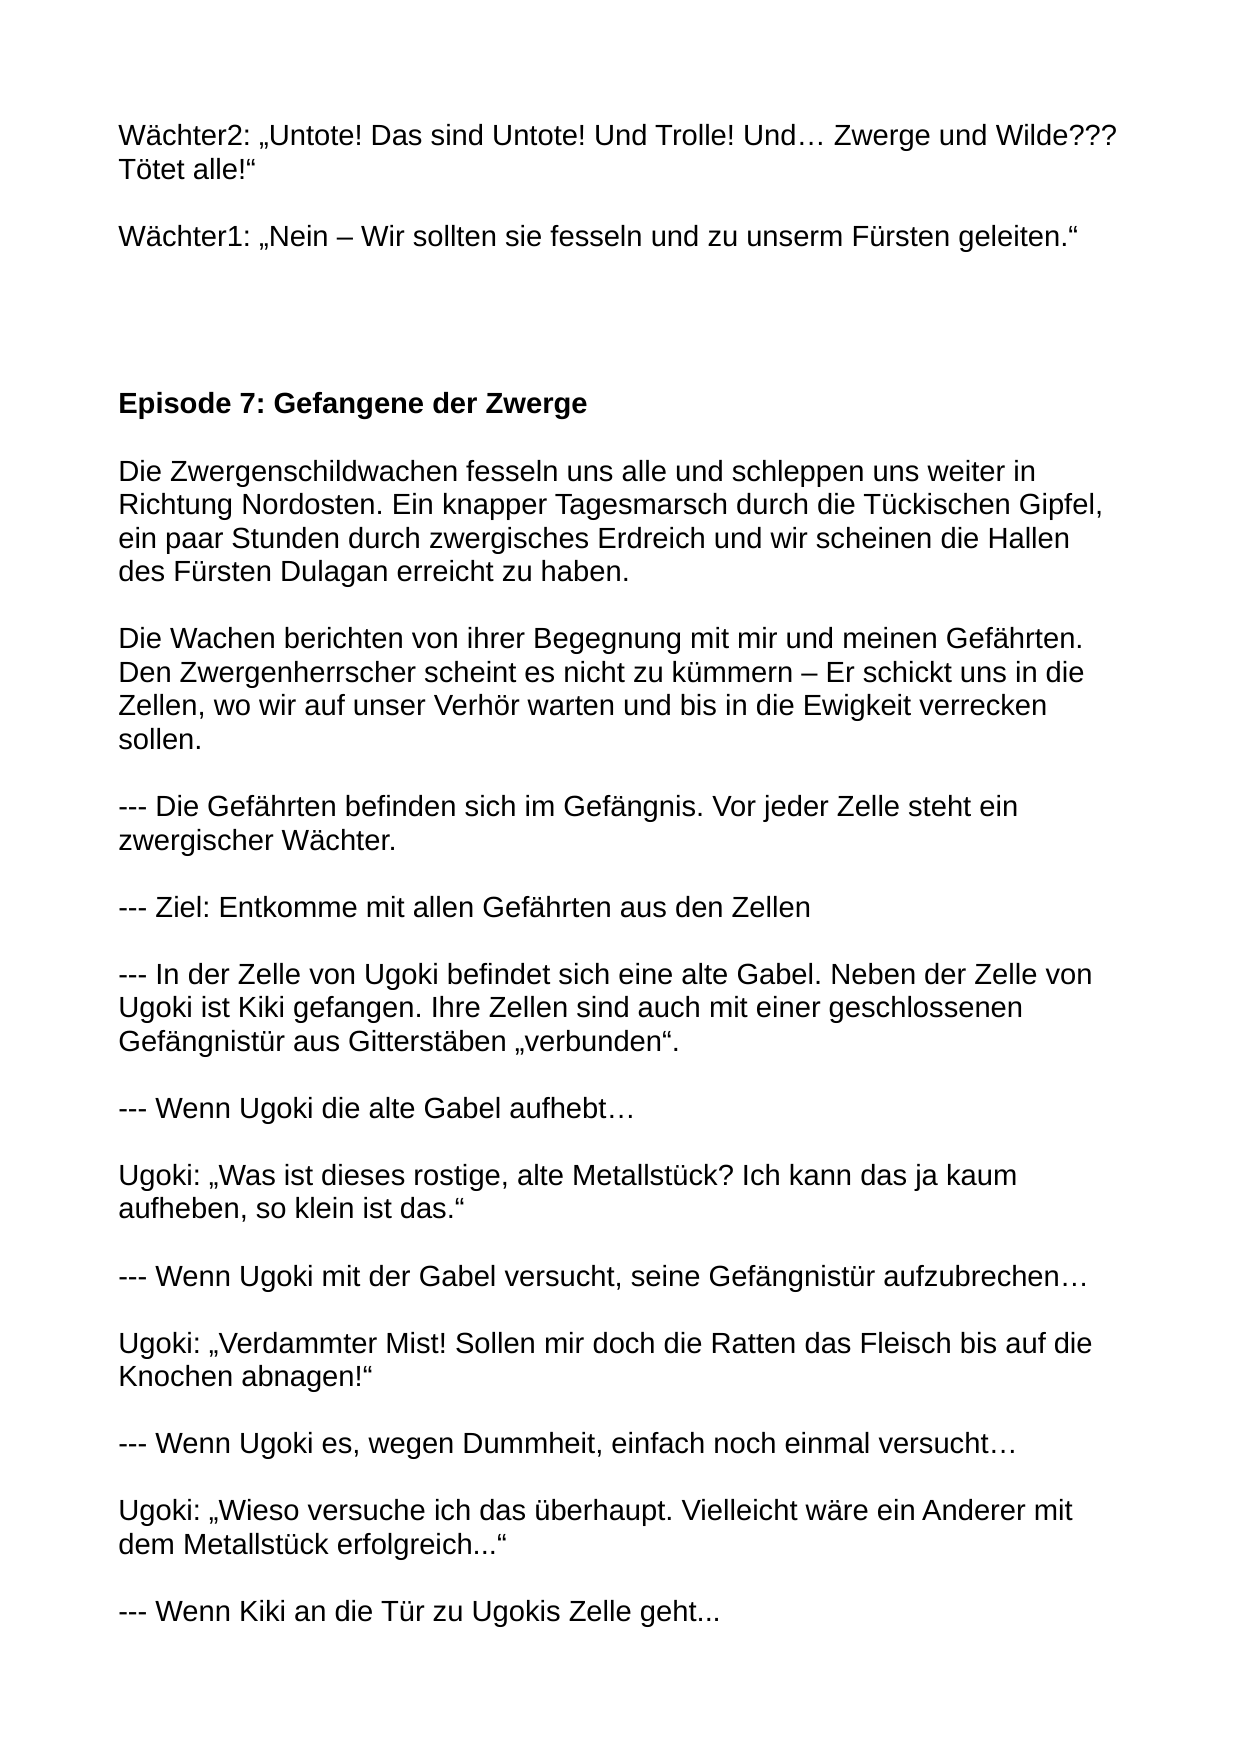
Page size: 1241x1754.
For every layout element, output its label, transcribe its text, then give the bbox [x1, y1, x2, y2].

text --- Ziel: Entkomme mit allen Gefährten aus den Zellen [118, 889, 1122, 923]
text --- Die Gefährten befinden sich im Gefängnis. Vor jeder Zelle steht ein zwergischer Wächter. [118, 789, 1122, 856]
text Ugoki: „Was ist dieses rostige, alte Metallstück? Ich kann das ja kaum aufheben, so klein ist das.“ [118, 1158, 1122, 1225]
text Die Zwergenschildwachen fesseln uns alle und schleppen uns weiter in Richtung Nordosten. Ein knapper Tagesmarsch durch die Tückischen Gipfel, ein paar Stunden durch zwergisches Erdreich und wir scheinen die Hallen des Fürsten Dulagan erreicht zu haben. [118, 453, 1122, 588]
text --- Wenn Ugoki die alte Gabel aufhebt… [118, 1091, 1122, 1124]
text Die Wachen berichten von ihrer Begegnung mit mir und meinen Gefährten. Den Zwergenherrscher scheint es nicht zu kümmern – Er schickt uns in die Zellen, wo wir auf unser Verhör warten und bis in die Ewigkeit verrecken sollen. [118, 621, 1122, 755]
text --- Wenn Ugoki mit der Gabel versucht, seine Gefängnistür aufzubrechen… [118, 1258, 1122, 1292]
text --- Wenn Kiki an die Tür zu Ugokis Zelle geht... [118, 1594, 1122, 1627]
text Ugoki: „Verdammter Mist! Sollen mir doch die Ratten das Fleisch bis auf die Knochen abnagen!“ [118, 1326, 1122, 1393]
text --- In der Zelle von Ugoki befindet sich eine alte Gabel. Neben der Zelle von Ugoki ist Kiki gefangen. Ihre Zellen sind auch mit einer geschlossenen Gefängnistür aus Gitterstäben „verbunden“. [118, 957, 1122, 1057]
text Wächter2: „Untote! Das sind Untote! Und Trolle! Und… Zwerge und Wilde??? Tötet alle!“ [118, 118, 1122, 185]
text --- Wenn Ugoki es, wegen Dummheit, einfach noch einmal versucht… [118, 1426, 1122, 1460]
text Wächter1: „Nein – Wir sollten sie fesseln und zu unserm Fürsten geleiten.“ [118, 219, 1122, 252]
text Episode 7: Gefangene der Zwerge [118, 386, 1122, 420]
text Ugoki: „Wieso versuche ich das überhaupt. Vielleicht wäre ein Anderer mit dem Metallstück erfolgreich...“ [118, 1493, 1122, 1560]
